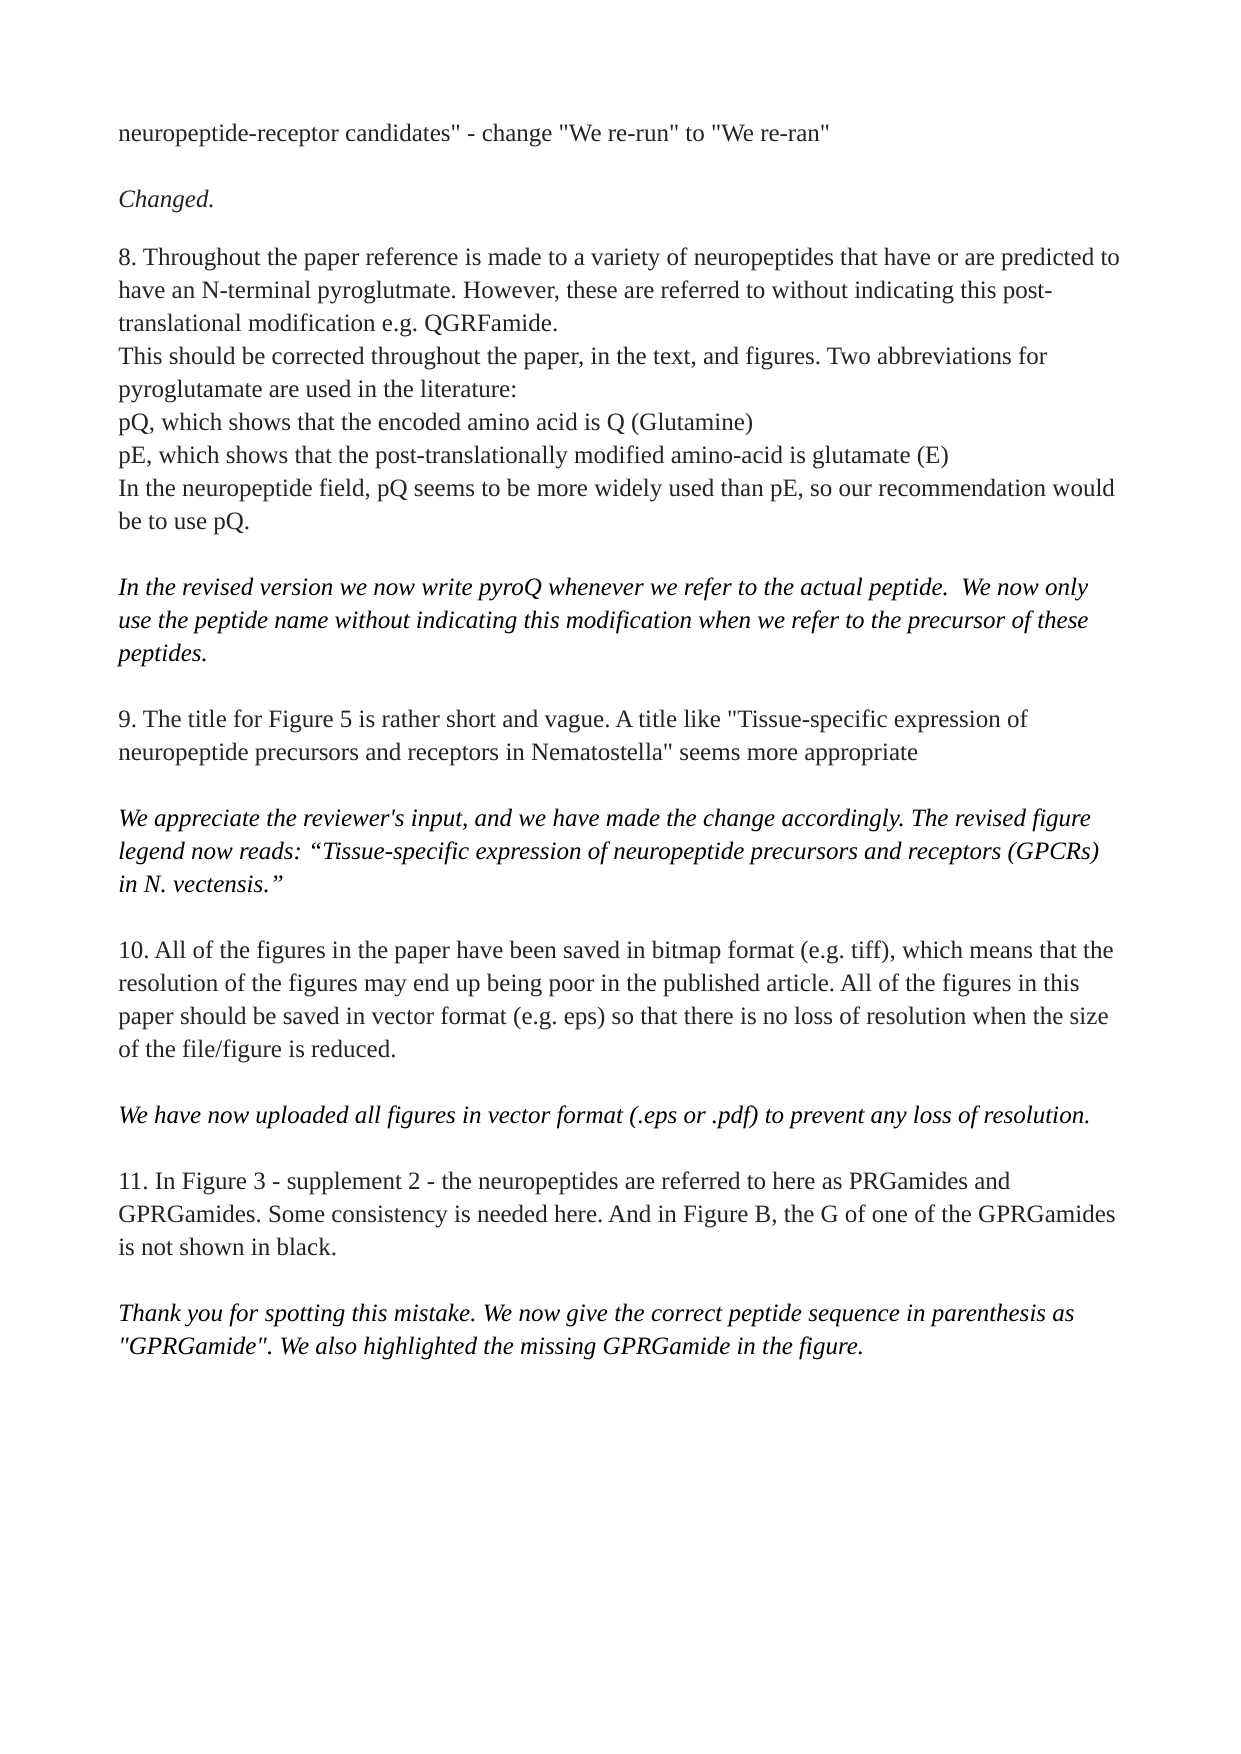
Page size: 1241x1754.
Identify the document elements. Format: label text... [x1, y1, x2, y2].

text This should be corrected throughout the paper, in the text, and figures. Two abbreviations for pyroglutamate are used in the literature: [118, 341, 1122, 402]
text We have now uploaded all figures in vector format (.eps or .pdf) to prevent any loss of resolution. [118, 1100, 1122, 1129]
text We appreciate the reviewer's input, and we have made the change accordingly. The revised figure legend now reads: “Tissue-specific expression of neuropeptide precursors and receptors (GPCRs) in N. vectensis.” [118, 803, 1122, 898]
text Thank you for spotting this mistake. We now give the correct peptide sequence in parenthesis as "GPRGamide". We also highlighted the missing GPRGamide in the figure. [118, 1298, 1122, 1360]
text 8. Throughout the paper reference is made to a variety of neuropeptides that have or are predicted to have an N-terminal pyroglutmate. However, these are referred to without indicating this post-translational modification e.g. QGRFamide. [118, 242, 1122, 336]
text neuropeptide-receptor candidates" - change "We re-run" to "We re-ran" [118, 118, 1122, 147]
text In the neuropeptide field, pQ seems to be more widely used than pE, so our recommendation would be to use pQ. [118, 473, 1122, 534]
text 10. All of the figures in the paper have been saved in bitmap format (e.g. tiff), which means that the resolution of the figures may end up being poor in the published article. All of the figures in this paper should be saved in vector format (e.g. eps) so that there is no loss of resolution when the size of the file/figure is reduced. [118, 935, 1122, 1063]
text 11. In Figure 3 - supplement 2 - the neuropeptides are referred to here as PRGamides and GPRGamides. Some consistency is needed here. And in Figure B, the G of one of the GPRGamides is not shown in black. [118, 1166, 1122, 1261]
text 9. The title for Figure 5 is rather short and vague. A title like "Tissue-specific expression of neuropeptide precursors and receptors in Nematostella" seems more appropriate [118, 704, 1122, 766]
text In the revised version we now write pyroQ whenever we refer to the actual peptide. We now only use the peptide name without indicating this modification when we refer to the precursor of these peptides. [118, 572, 1122, 667]
text pQ, which shows that the encoded amino acid is Q (Glutamine) [118, 407, 1122, 436]
text Changed. [118, 184, 1122, 213]
text pE, which shows that the post-translationally modified amino-acid is glutamate (E) [118, 440, 1122, 468]
